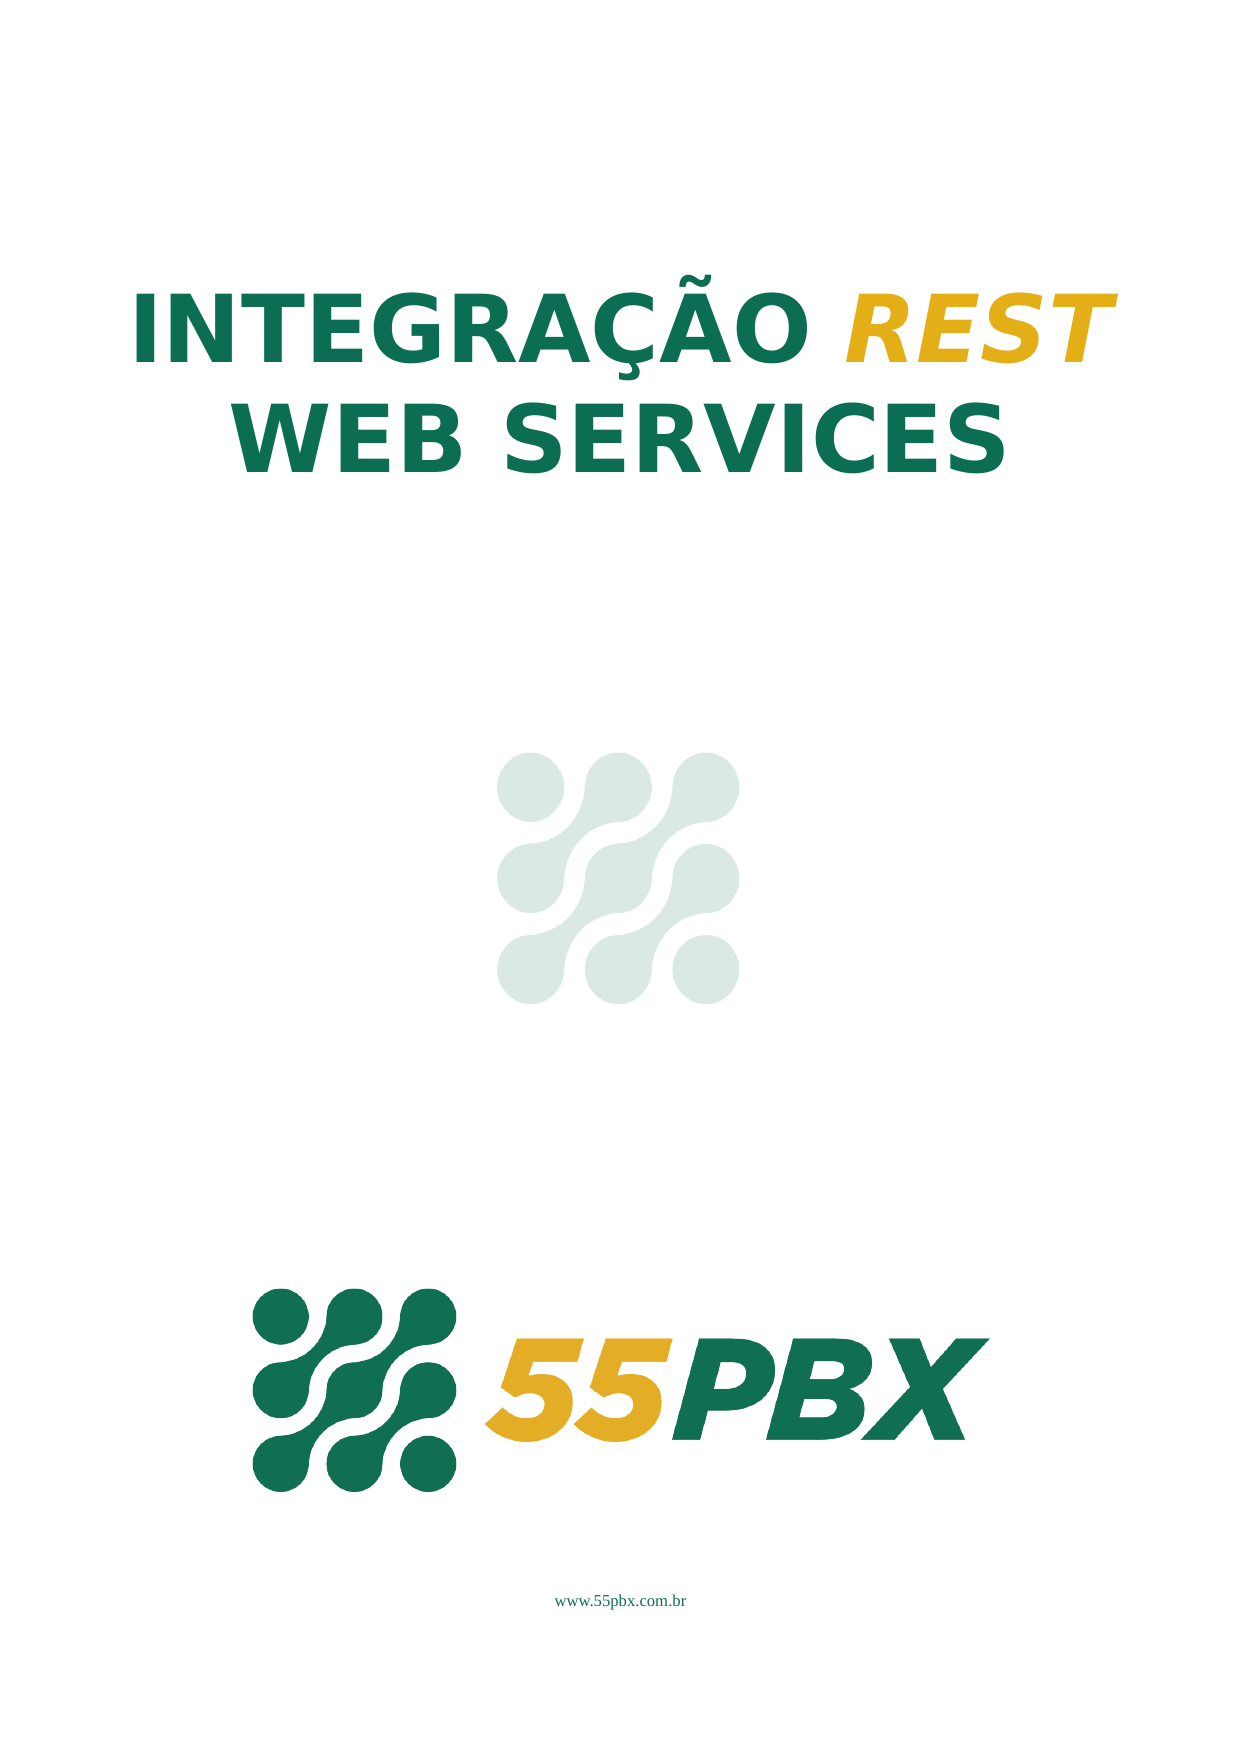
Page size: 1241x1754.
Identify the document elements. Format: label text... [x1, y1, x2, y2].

picture [118, 1182, 1123, 1599]
text INTEGRAÇÃO REST WEB SERVICES [118, 276, 1122, 494]
